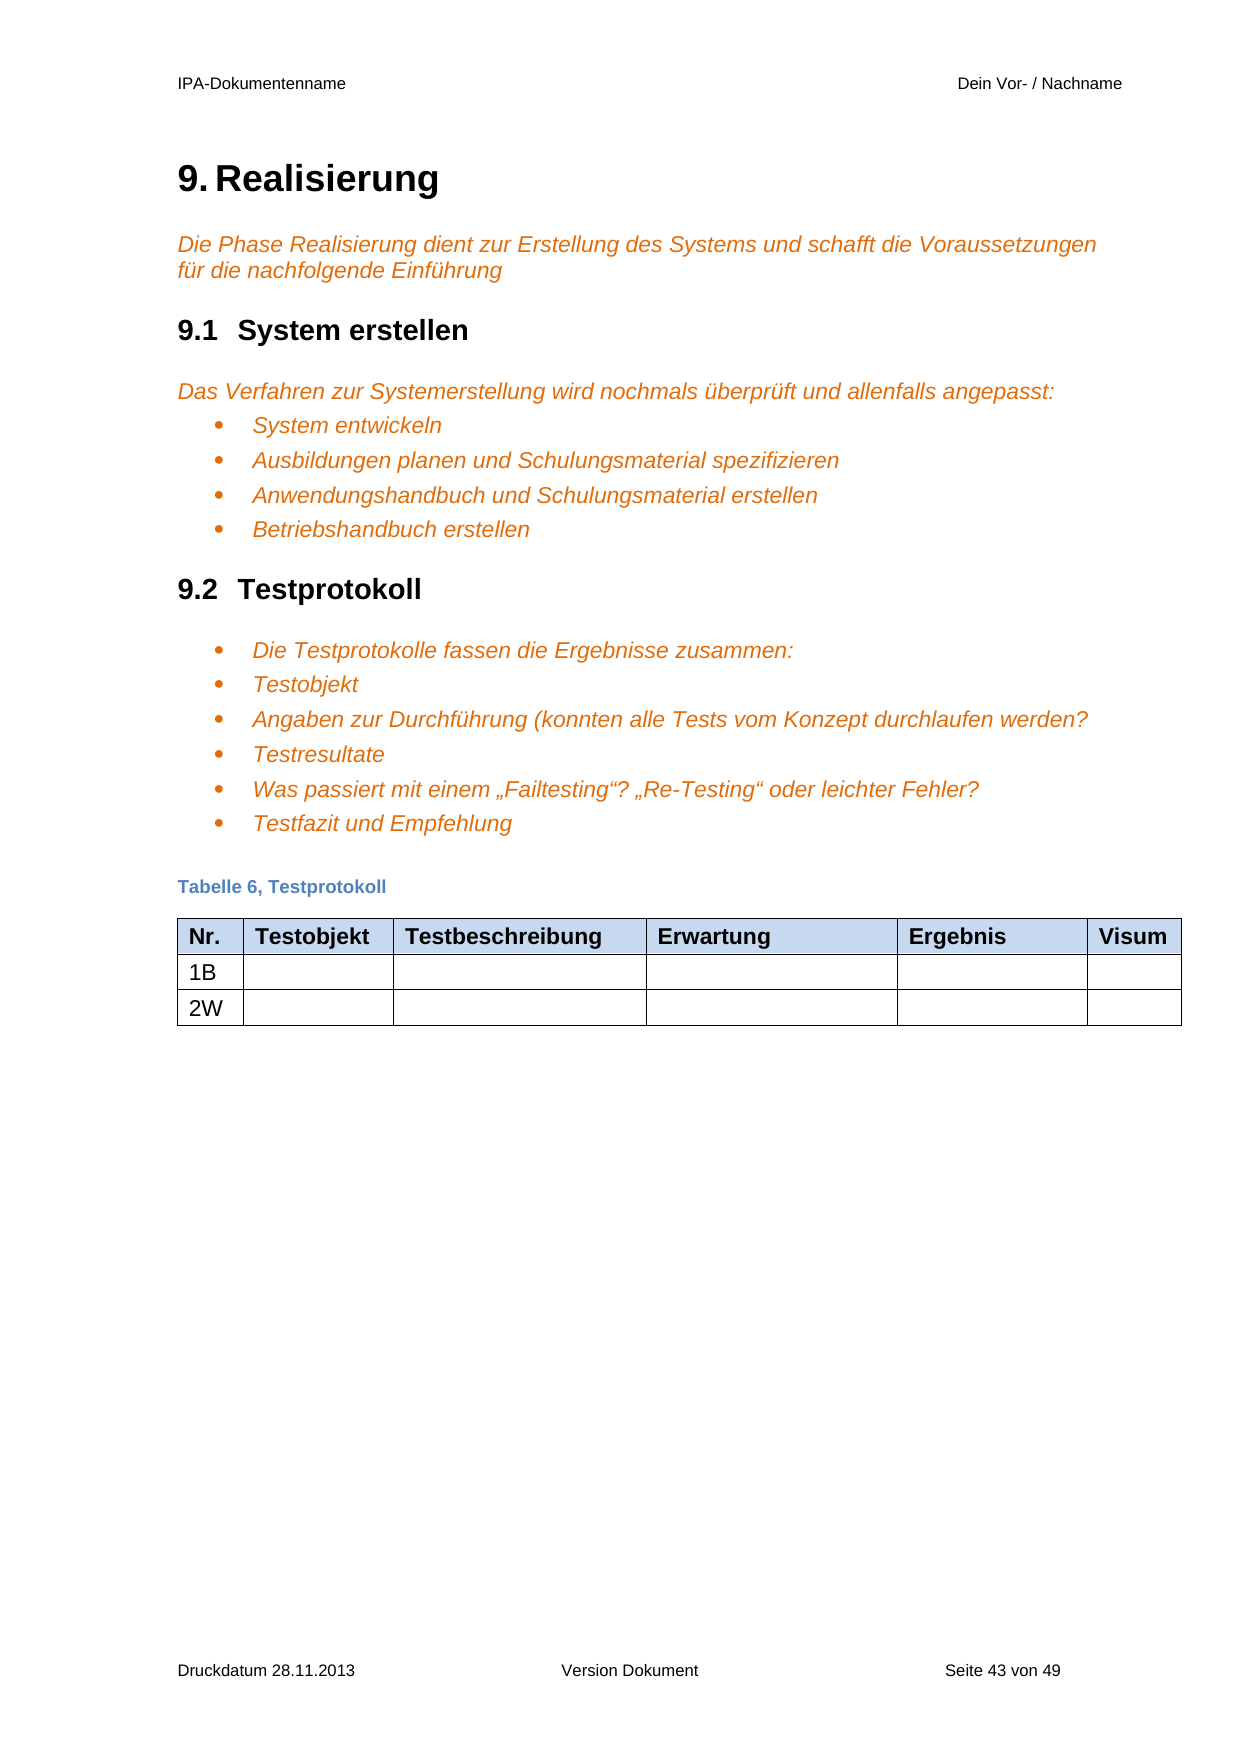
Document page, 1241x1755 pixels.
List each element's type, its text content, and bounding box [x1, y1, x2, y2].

table_cell [244, 955, 393, 989]
table_cell [1088, 990, 1181, 1025]
table_header Nr. [178, 919, 243, 953]
list Was passiert mit einem „Failtesting“? „Re-Testing“ oder leichter Fehler? [215, 776, 1122, 802]
list Angaben zur Durchführung (konnten alle Tests vom Konzept durchlaufen werden? [215, 706, 1122, 732]
list Testfazit und Empfehlung [215, 810, 1122, 837]
list System entwickeln [215, 412, 1122, 439]
table_cell [1088, 955, 1181, 989]
list Ausbildungen planen und Schulungsmaterial spezifizieren [215, 447, 1122, 473]
table_cell [394, 955, 646, 989]
text Die Phase Realisierung dient zur Erstellung des Systems und schafft die Voraussetzungen für die nachfolgende Einführung [177, 231, 1122, 284]
table_cell [647, 990, 897, 1025]
table_cell 2W [178, 990, 243, 1025]
text Tabelle 6, Testprotokoll [177, 875, 1122, 897]
table_cell [394, 990, 646, 1025]
table_header Testbeschreibung [394, 919, 646, 953]
list Testobjekt [215, 671, 1122, 698]
subtitle Realisierung [177, 157, 1122, 200]
table_cell [898, 990, 1087, 1025]
subtitle Testprotokoll [177, 572, 1122, 606]
table_cell 1B [178, 955, 243, 989]
table_header Visum [1088, 919, 1181, 953]
table_cell [244, 990, 393, 1025]
list Betriebshandbuch erstellen [215, 516, 1122, 543]
table_header Ergebnis [898, 919, 1087, 953]
table_header Erwartung [647, 919, 897, 953]
list Die Testprotokolle fassen die Ergebnisse zusammen: [215, 637, 1122, 663]
table_cell [898, 955, 1087, 989]
list Anwendungshandbuch und Schulungsmaterial erstellen [215, 482, 1122, 508]
table_cell [647, 955, 897, 989]
list Testresultate [215, 741, 1122, 767]
text Das Verfahren zur Systemerstellung wird nochmals überprüft und allenfalls angepasst: [177, 378, 1122, 404]
subtitle System erstellen [177, 313, 1122, 346]
table_header Testobjekt [244, 919, 393, 953]
